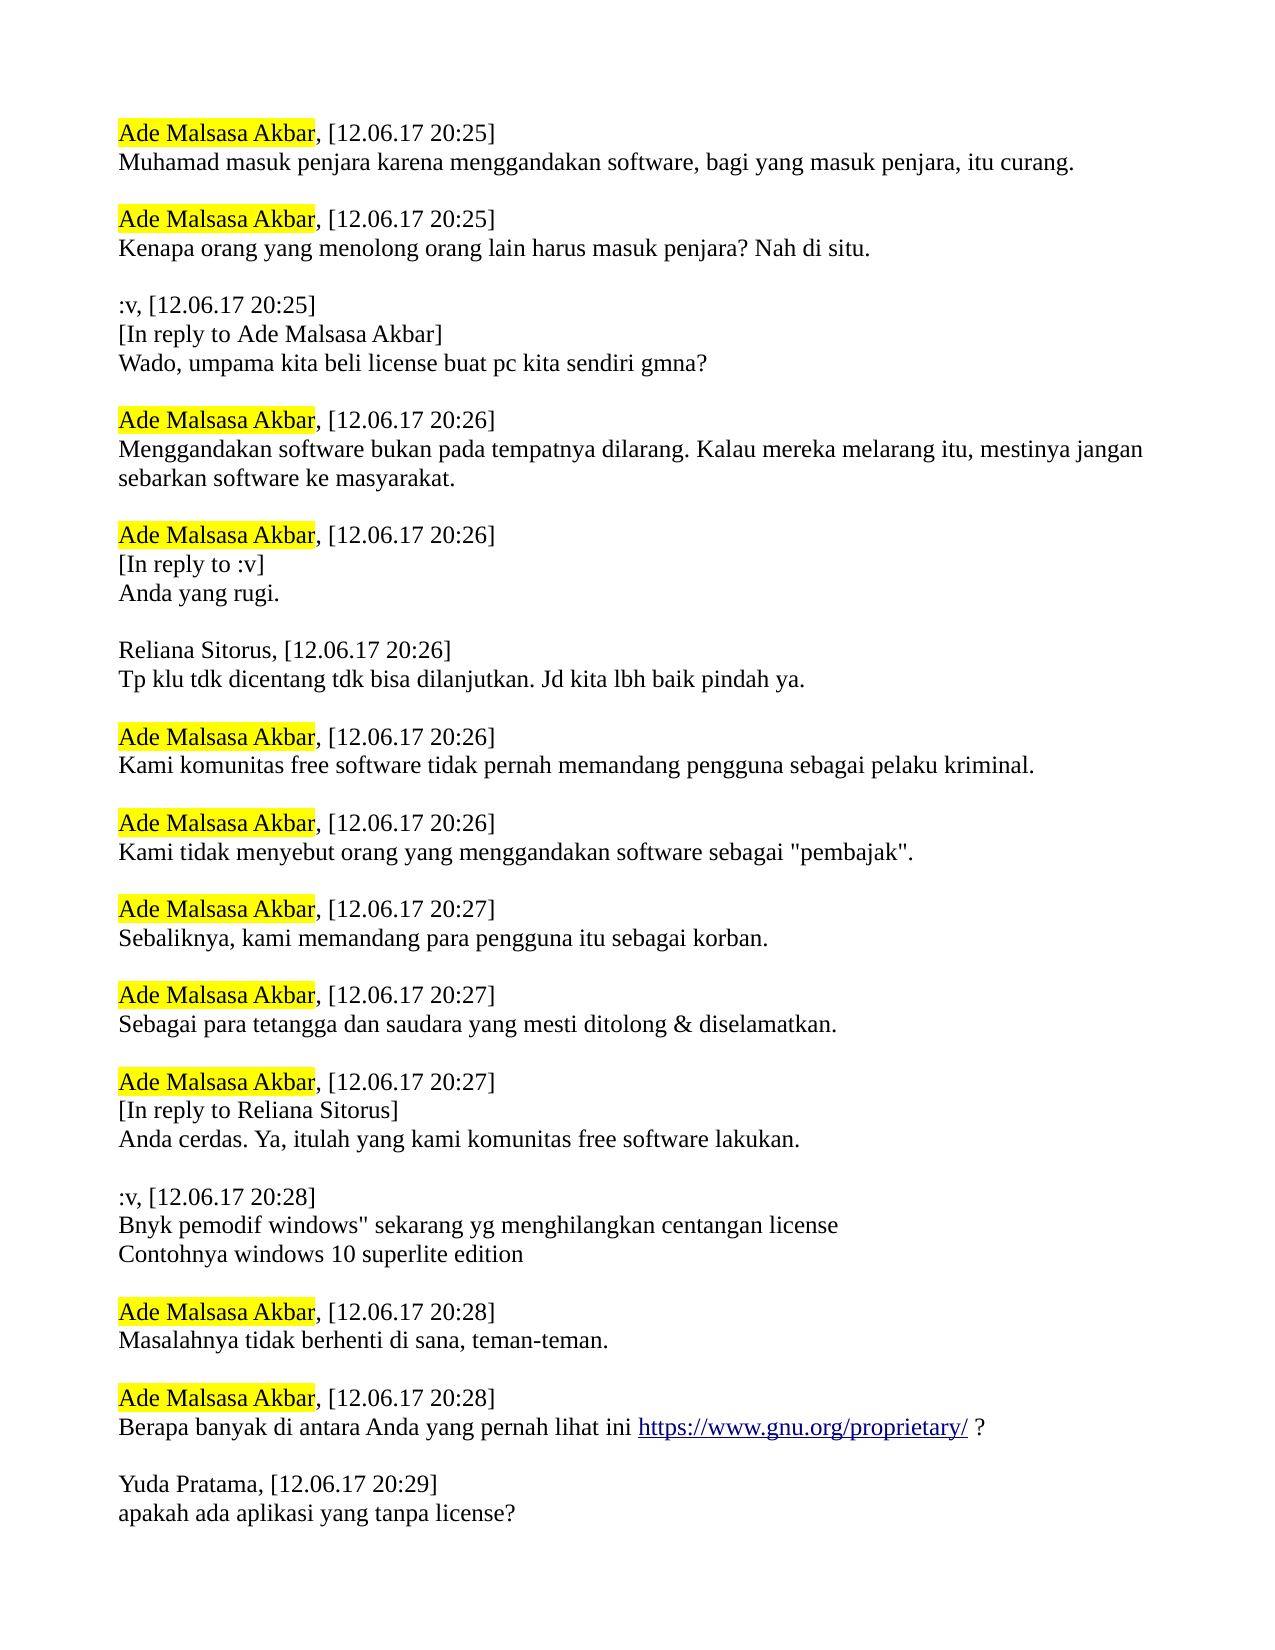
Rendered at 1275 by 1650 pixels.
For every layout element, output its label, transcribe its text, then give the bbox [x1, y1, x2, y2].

text Reliana Sitorus, [12.06.17 20:26] [118, 636, 1157, 664]
text Ade Malsasa Akbar, [12.06.17 20:27] [118, 894, 1157, 923]
text Bnyk pemodif windows" sekarang yg menghilangkan centangan license [118, 1211, 1157, 1239]
text Contohnya windows 10 superlite edition [118, 1239, 1157, 1268]
text Sebagai para tetangga dan saudara yang mesti ditolong & diselamatkan. [118, 1009, 1157, 1038]
text Berapa banyak di antara Anda yang pernah lihat ini https://www.gnu.org/proprietary/ ? [118, 1412, 1157, 1441]
text Ade Malsasa Akbar, [12.06.17 20:26] [118, 521, 1157, 549]
text Kenapa orang yang menolong orang lain harus masuk penjara? Nah di situ. [118, 233, 1157, 262]
text Kami tidak menyebut orang yang menggandakan software sebagai "pembajak". [118, 837, 1157, 866]
text Sebaliknya, kami memandang para pengguna itu sebagai korban. [118, 923, 1157, 952]
text Ade Malsasa Akbar, [12.06.17 20:25] [118, 204, 1157, 233]
text Wado, umpama kita beli license buat pc kita sendiri gmna? [118, 348, 1157, 377]
text Masalahnya tidak berhenti di sana, teman-teman. [118, 1326, 1157, 1354]
text [In reply to Reliana Sitorus] [118, 1096, 1157, 1124]
text Ade Malsasa Akbar, [12.06.17 20:25] [118, 118, 1157, 147]
text [In reply to :v] [118, 549, 1157, 578]
text Ade Malsasa Akbar, [12.06.17 20:28] [118, 1297, 1157, 1326]
text Menggandakan software bukan pada tempatnya dilarang. Kalau mereka melarang itu, mestinya jangan sebarkan software ke masyarakat. [118, 434, 1157, 492]
text Anda yang rugi. [118, 578, 1157, 607]
text :v, [12.06.17 20:25] [118, 291, 1157, 319]
text Muhamad masuk penjara karena menggandakan software, bagi yang masuk penjara, itu curang. [118, 147, 1157, 176]
text Ade Malsasa Akbar, [12.06.17 20:27] [118, 1067, 1157, 1096]
text Kami komunitas free software tidak pernah memandang pengguna sebagai pelaku kriminal. [118, 751, 1157, 779]
text [In reply to Ade Malsasa Akbar] [118, 319, 1157, 348]
text Yuda Pratama, [12.06.17 20:29] [118, 1469, 1157, 1498]
text Ade Malsasa Akbar, [12.06.17 20:26] [118, 722, 1157, 751]
text Ade Malsasa Akbar, [12.06.17 20:26] [118, 808, 1157, 837]
text Ade Malsasa Akbar, [12.06.17 20:26] [118, 406, 1157, 434]
text apakah ada aplikasi yang tanpa license? [118, 1498, 1157, 1527]
text :v, [12.06.17 20:28] [118, 1182, 1157, 1211]
text Anda cerdas. Ya, itulah yang kami komunitas free software lakukan. [118, 1124, 1157, 1153]
text Ade Malsasa Akbar, [12.06.17 20:27] [118, 981, 1157, 1009]
text Ade Malsasa Akbar, [12.06.17 20:28] [118, 1383, 1157, 1412]
text Tp klu tdk dicentang tdk bisa dilanjutkan. Jd kita lbh baik pindah ya. [118, 664, 1157, 693]
